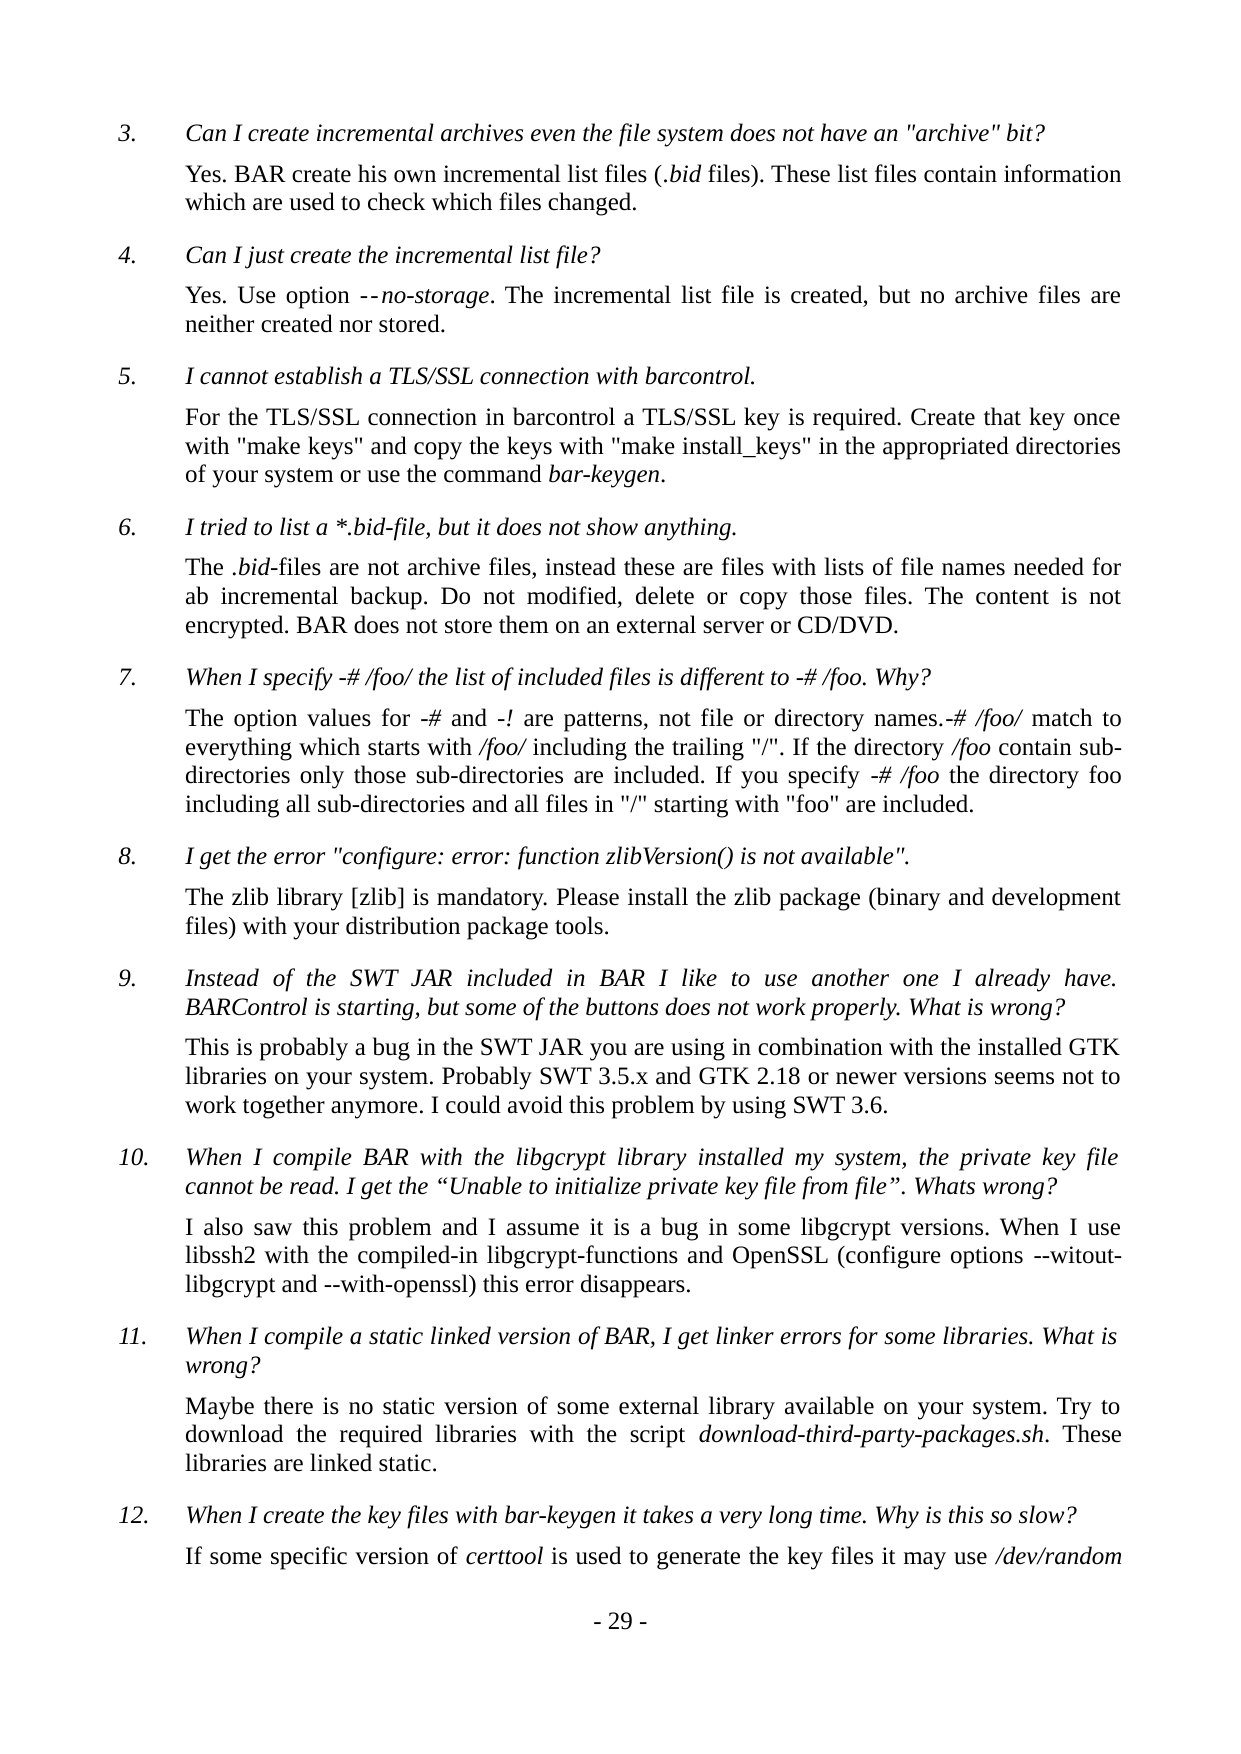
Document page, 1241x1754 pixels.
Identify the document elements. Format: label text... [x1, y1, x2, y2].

text Yes. BAR create his own incremental list files (.bid files). These list files contain information which are used to check which files changed. [185, 159, 1122, 216]
text For the TLS/SSL connection in barcontrol a TLS/SSL key is required. Create that key once with "make keys" and copy the keys with "make install_keys" in the appropriated directories of your system or use the command bar-keygen. [185, 402, 1122, 488]
text The .bid-files are not archive files, instead these are files with lists of file names needed for ab incremental backup. Do not modified, delete or copy those files. The content is not encrypted. BAR does not store them on an external server or CD/DVD. [185, 552, 1122, 639]
list Instead of the SWT JAR included in BAR I like to use another one I already have. BARControl is starting, but some of the buttons does not work properly. What is wrong? [118, 963, 1122, 1021]
list When I specify -# /foo/ the list of included files is different to -# /foo. Why? [118, 662, 1122, 691]
text Yes. Use option ‑‑no-storage. The incremental list file is created, but no archive files are neither created nor stored. [185, 280, 1122, 338]
text The option values for -# and -! are patterns, not file or directory names.-# /foo/ match to everything which starts with /foo/ including the trailing "/". If the directory /foo contain sub-directories only those sub-directories are included. If you specify -# /foo the directory foo including all sub-directories and all files in "/" starting with "foo" are included. [185, 703, 1122, 818]
list When I create the key files with bar-keygen it takes a very long time. Why is this so slow? [118, 1501, 1122, 1529]
list When I compile BAR with the libgcrypt library installed my system, the private key file cannot be read. I get the “Unable to initialize private key file from file”. Whats wrong? [118, 1142, 1122, 1200]
text If some specific version of certtool is used to generate the key files it may use /dev/random [185, 1541, 1122, 1570]
list Can I create incremental archives even the file system does not have an "archive" bit? [118, 118, 1122, 147]
text The zlib library [zlib] is mandatory. Please install the zlib package (binary and development files) with your distribution package tools. [185, 882, 1122, 939]
text Maybe there is no static version of some external library available on your system. Try to download the required libraries with the script download-third-party-packages.sh. These libraries are linked static. [185, 1391, 1122, 1477]
list I get the error "configure: error: function zlibVersion() is not available". [118, 841, 1122, 870]
text I also saw this problem and I assume it is a bug in some libgcrypt versions. When I use libssh2 with the compiled-in libgcrypt-functions and OpenSSL (configure options ‑‑witout-libgcrypt and ‑‑with-openssl) this error disappears. [185, 1212, 1122, 1298]
list Can I just create the incremental list file? [118, 240, 1122, 268]
list I cannot establish a TLS/SSL connection with barcontrol. [118, 361, 1122, 390]
text This is probably a bug in the SWT JAR you are using in combination with the installed GTK libraries on your system. Probably SWT 3.5.x and GTK 2.18 or newer versions seems not to work together anymore. I could avoid this problem by using SWT 3.6. [185, 1032, 1122, 1119]
list I tried to list a *.bid-file, but it does not show anything. [118, 512, 1122, 541]
list When I compile a static linked version of BAR, I get linker errors for some libraries. What is wrong? [118, 1321, 1122, 1379]
